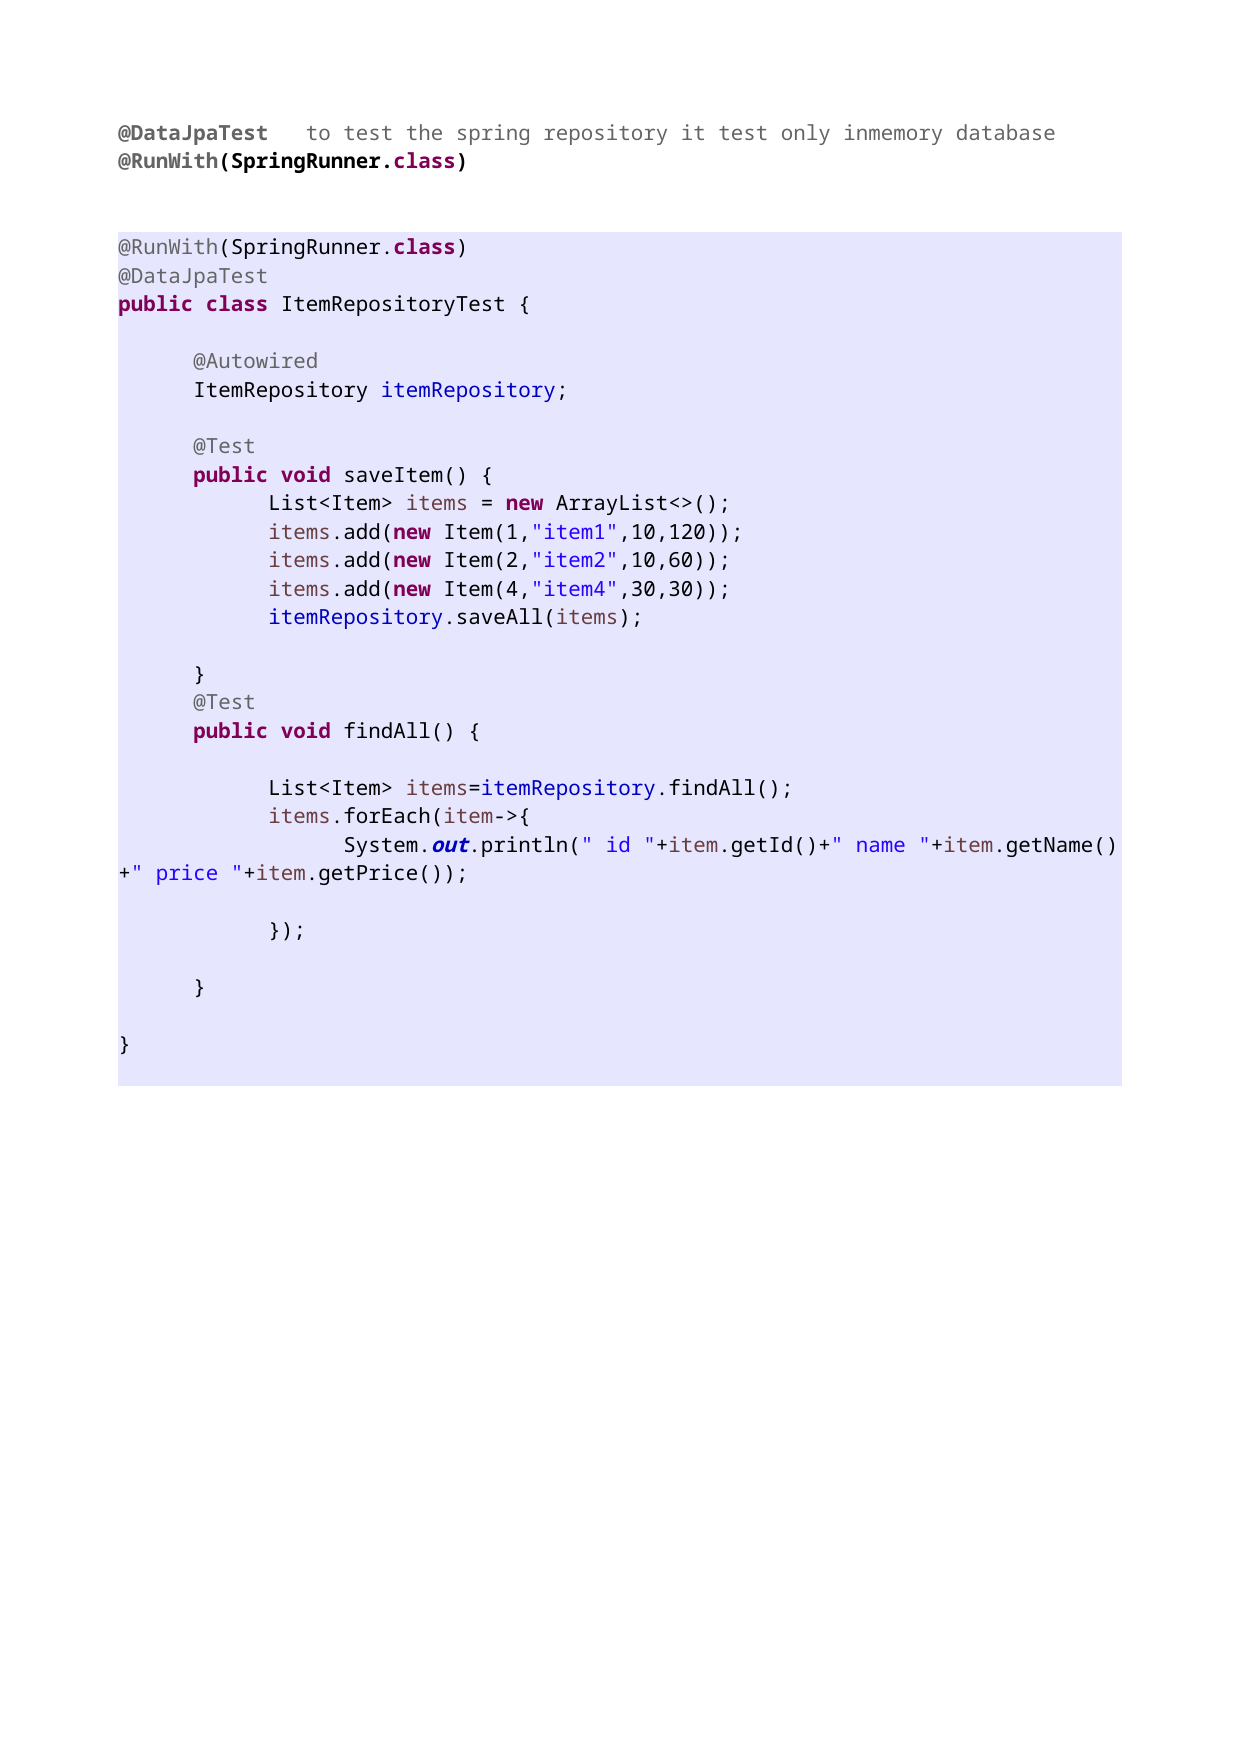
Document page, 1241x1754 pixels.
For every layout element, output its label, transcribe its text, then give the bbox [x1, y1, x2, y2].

text items.add(new Item(1,"item1",10,120)); [118, 517, 1122, 545]
text ItemRepository itemRepository; [118, 375, 1122, 403]
text public class ItemRepositoryTest { [118, 289, 1122, 318]
text List<Item> items = new ArrayList<>(); [118, 488, 1122, 517]
text public void findAll() { [118, 716, 1122, 744]
text itemRepository.saveAll(items); [118, 602, 1122, 631]
text items.add(new Item(2,"item2",10,60)); [118, 545, 1122, 574]
text } [118, 1029, 1122, 1057]
text }); [118, 915, 1122, 943]
text System.out.println(" id "+item.getId()+" name "+item.getName()+" price "+item.getPrice()); [118, 830, 1122, 887]
text } [118, 659, 1122, 687]
text items.add(new Item(4,"item4",30,30)); [118, 574, 1122, 602]
text @Autowired [118, 346, 1122, 375]
text List<Item> items=itemRepository.findAll(); [118, 773, 1122, 801]
text @RunWith(SpringRunner.class) [118, 232, 1122, 261]
text @DataJpaTest to test the spring repository it test only inmemory database [118, 118, 1122, 147]
text } [118, 972, 1122, 1000]
text @Test [118, 432, 1122, 460]
text @DataJpaTest [118, 261, 1122, 289]
text @RunWith(SpringRunner.class) [118, 147, 1122, 175]
text @Test [118, 687, 1122, 716]
text public void saveItem() { [118, 460, 1122, 488]
text items.forEach(item->{ [118, 801, 1122, 830]
